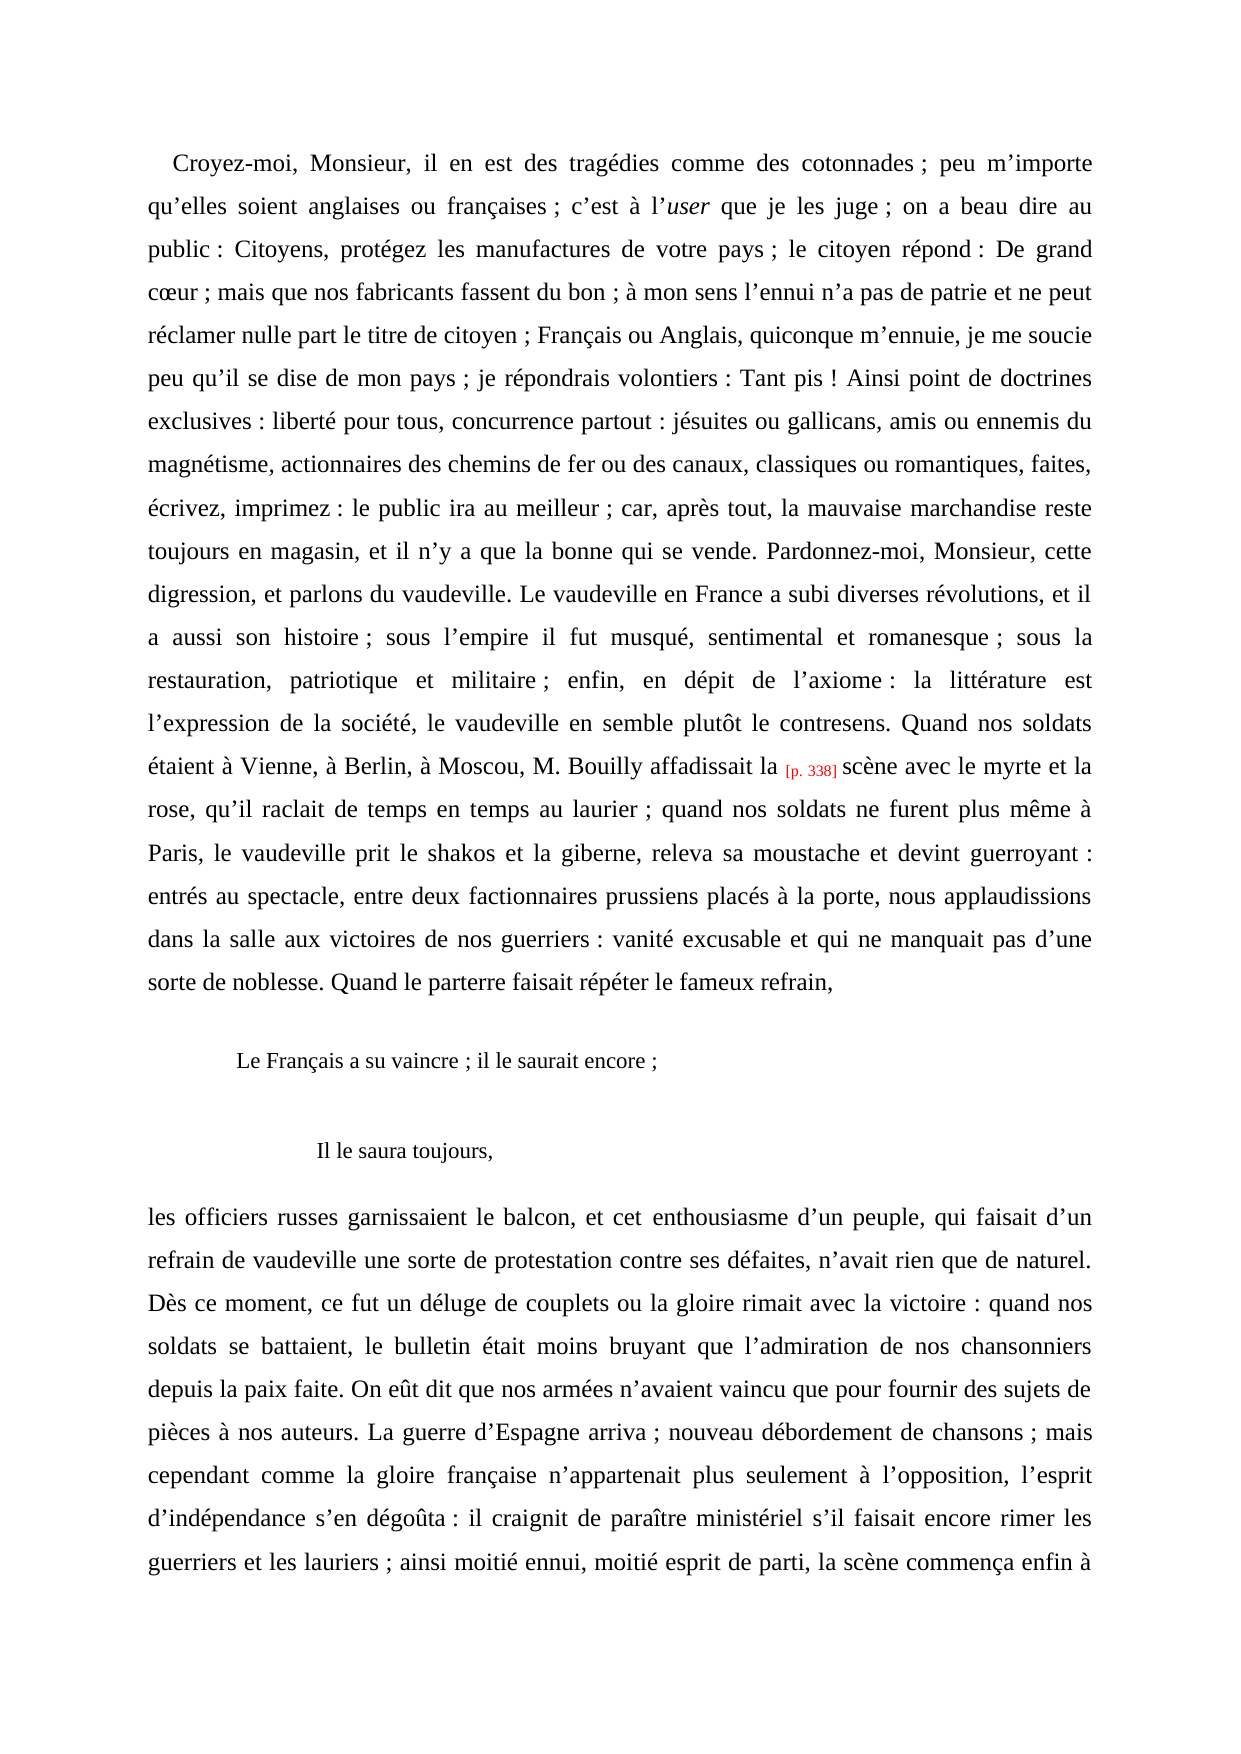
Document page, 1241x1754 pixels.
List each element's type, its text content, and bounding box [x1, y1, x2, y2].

text Le Français a su vaincre ; il le saurait encore ; [236, 1048, 1093, 1074]
text les officiers russes garnissaient le balcon, et cet enthousiasme d’un peuple, qui faisait d’un refrain de vaudeville une sorte de protestation contre ses défaites, n’avait rien que de naturel. Dès ce moment, ce fut un déluge de couplets ou la gloire rimait avec la victoire : quand nos soldats se battaient, le bulletin était moins bruyant que l’admiration de nos chansonniers depuis la paix faite. On eût dit que nos armées n’avaient vaincu que pour fournir des sujets de pièces à nos auteurs. La guerre d’Espagne arriva ; nouveau débordement de chansons ; mais cependant comme la gloire française n’appartenait plus seulement à l’opposition, l’esprit d’indépendance s’en dégoûta : il craignit de paraître ministériel s’il faisait encore rimer les guerriers et les lauriers ; ainsi moitié ennui, moitié esprit de parti, la scène commença enfin à [148, 1202, 1093, 1575]
text Il le saura toujours, [236, 1137, 1093, 1163]
text Croyez-moi, Monsieur, il en est des tragédies comme des cotonnades ; peu m’importe qu’elles soient anglaises ou françaises ; c’est à l’user que je les juge ; on a beau dire au public : Citoyens, protégez les manufactures de votre pays ; le citoyen répond : De grand cœur ; mais que nos fabricants fassent du bon ; à mon sens l’ennui n’a pas de patrie et ne peut réclamer nulle part le titre de citoyen ; Français ou Anglais, quiconque m’ennuie, je me soucie peu qu’il se dise de mon pays ; je répondrais volontiers : Tant pis ! Ainsi point de doctrines exclusives : liberté pour tous, concurrence partout : jésuites ou gallicans, amis ou ennemis du magnétisme, actionnaires des chemins de fer ou des canaux, classiques ou romantiques, faites, écrivez, imprimez : le public ira au meilleur ; car, après tout, la mauvaise marchandise reste toujours en magasin, et il n’y a que la bonne qui se vende. Pardonnez-moi, Monsieur, cette digression, et parlons du vaudeville. Le vaudeville en France a subi diverses révolutions, et il a aussi son histoire ; sous l’empire il fut musqué, sentimental et romanesque ; sous la restauration, patriotique et militaire ; enfin, en dépit de l’axiome : la littérature est l’expression de la société, le vaudeville en semble plutôt le contresens. Quand nos soldats étaient à Vienne, à Berlin, à Moscou, M. Bouilly affadissait la [p. 338] scène avec le myrte et la rose, qu’il raclait de temps en temps au laurier ; quand nos soldats ne furent plus même à Paris, le vaudeville prit le shakos et la giberne, releva sa moustache et devint guerroyant : entrés au spectacle, entre deux factionnaires prussiens placés à la porte, nous applaudissions dans la salle aux victoires de nos guerriers : vanité excusable et qui ne manquait pas d’une sorte de noblesse. Quand le parterre faisait répéter le fameux refrain, [148, 148, 1093, 996]
